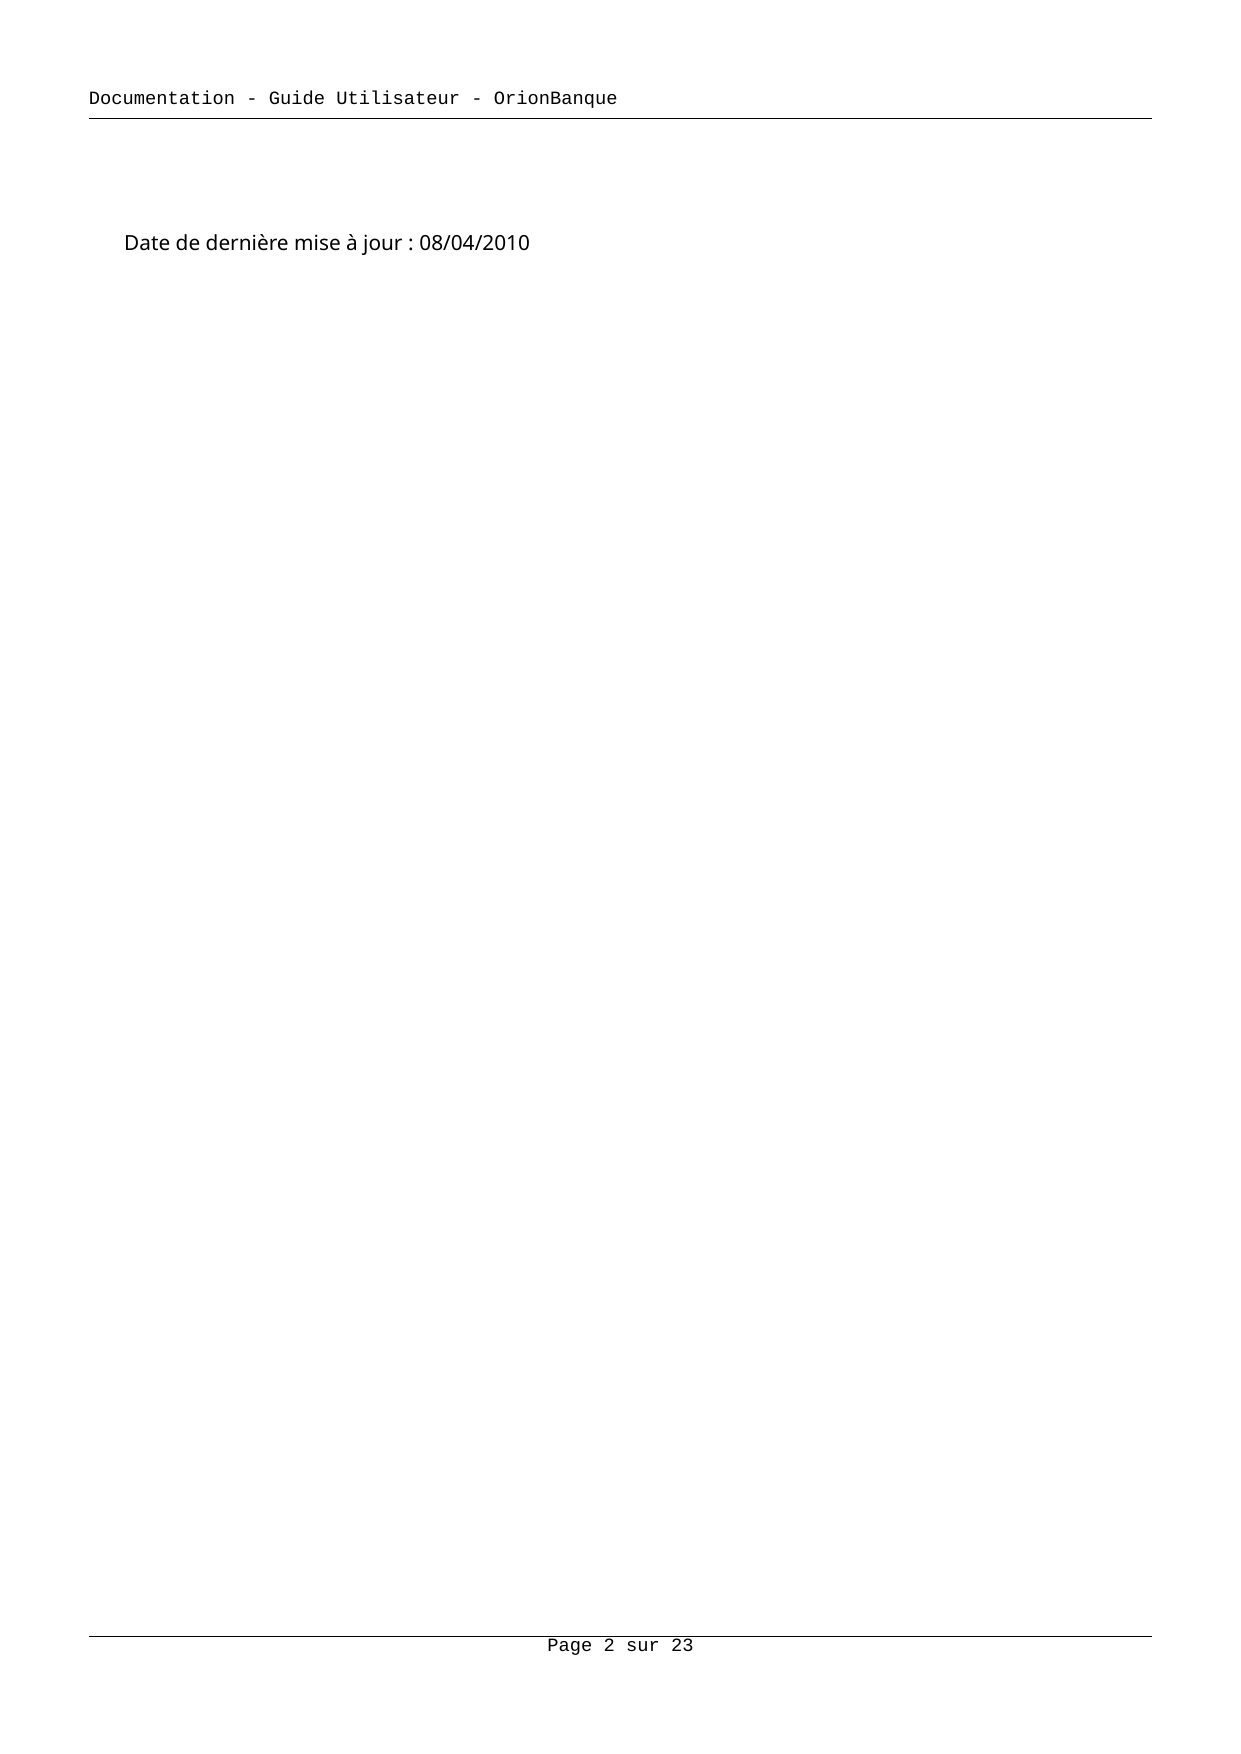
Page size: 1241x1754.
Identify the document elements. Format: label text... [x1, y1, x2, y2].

text Date de dernière mise à jour : 08/04/2010 [88, 228, 1152, 256]
